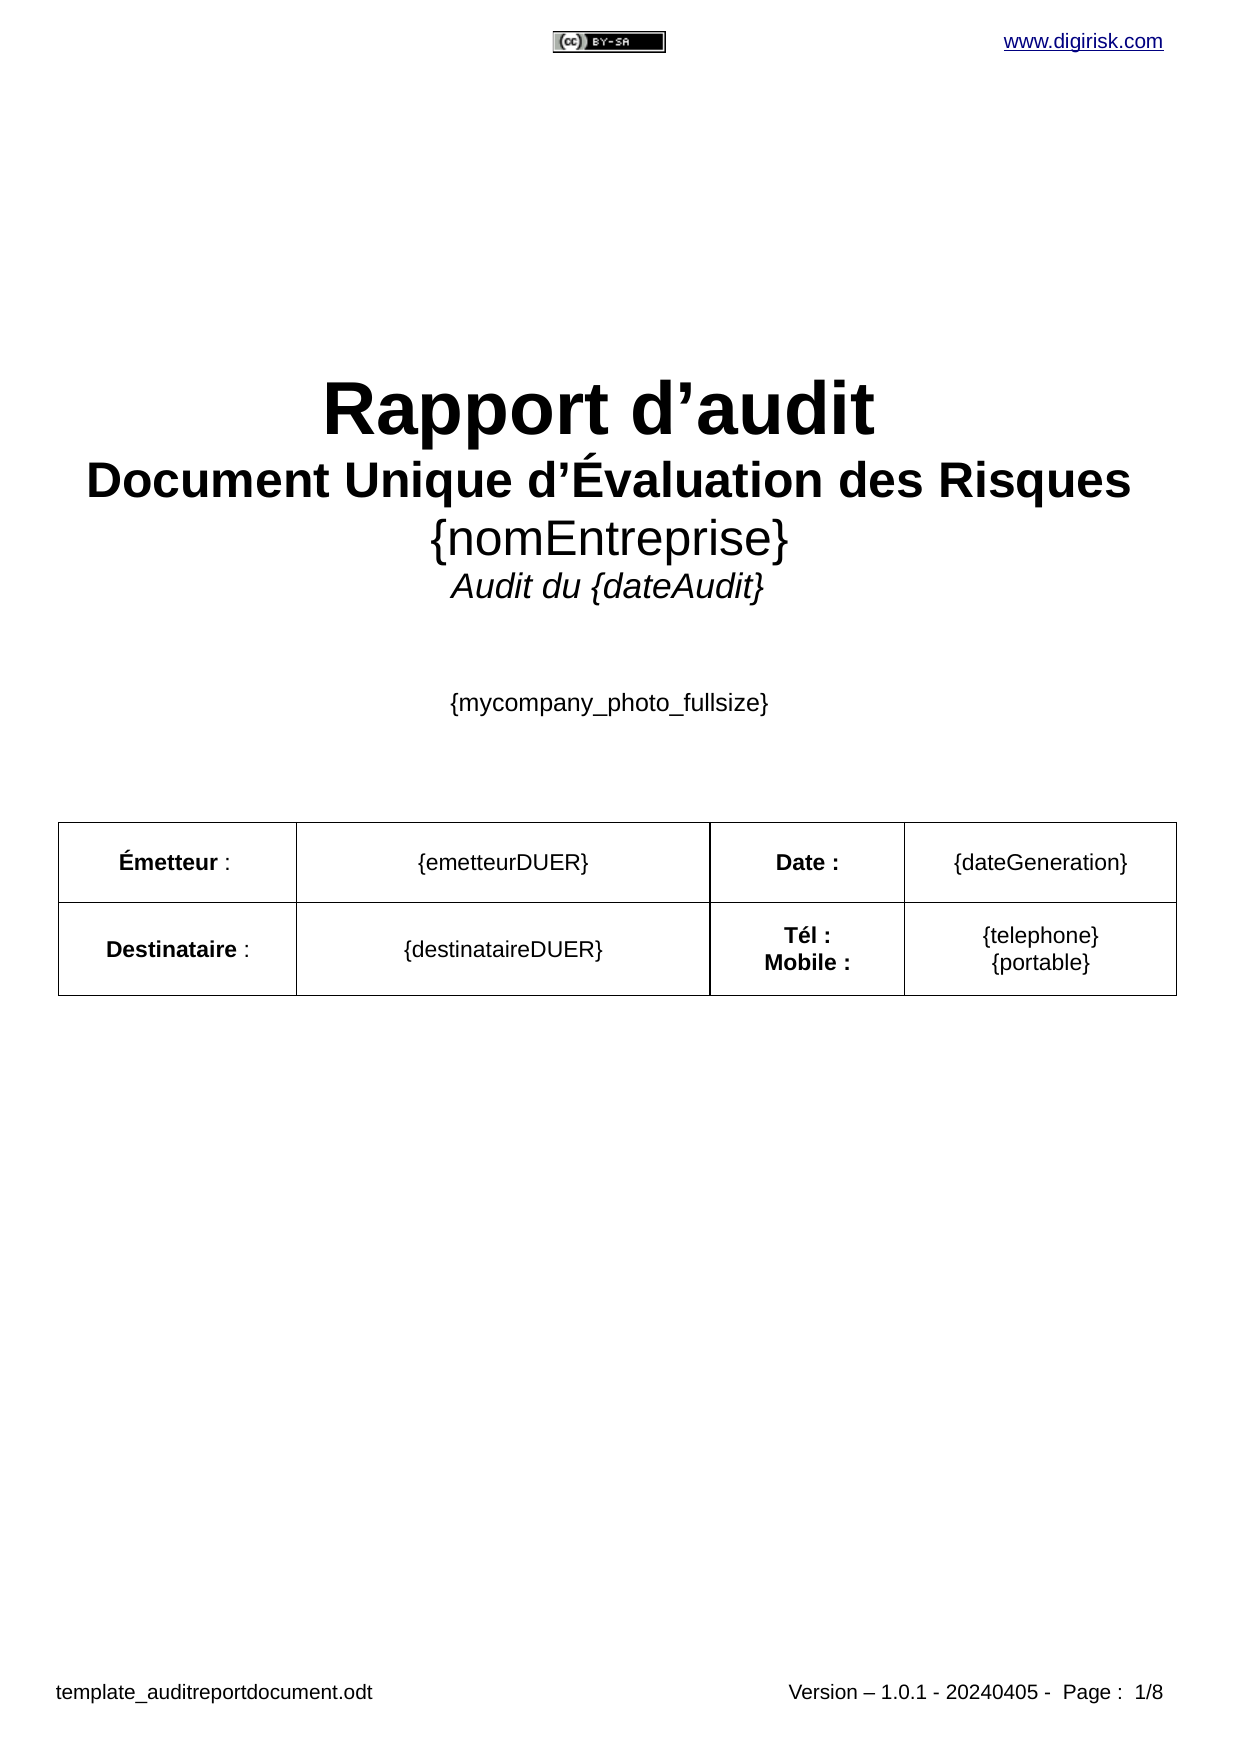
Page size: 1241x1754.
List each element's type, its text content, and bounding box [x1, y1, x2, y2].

table_header Date : [711, 823, 904, 902]
text {mycompany_photo_fullsize} [56, 688, 1163, 716]
table_cell {destinataireDUER} [297, 903, 709, 995]
table_header {dateGeneration} [905, 823, 1176, 902]
text {nomEntreprise} [56, 508, 1163, 566]
picture [552, 31, 666, 53]
table_cell {telephone} {portable} [905, 903, 1176, 995]
text Audit du {dateAudit} [56, 566, 1163, 606]
table_header {emetteurDUER} [297, 823, 709, 902]
table_header Émetteur : [59, 823, 296, 902]
table_cell Destinataire : [59, 903, 296, 995]
table_cell Tél : Mobile : [711, 903, 904, 995]
text Rapport d’audit [56, 364, 1163, 451]
text Document Unique d’Évaluation des Risques [56, 451, 1163, 508]
